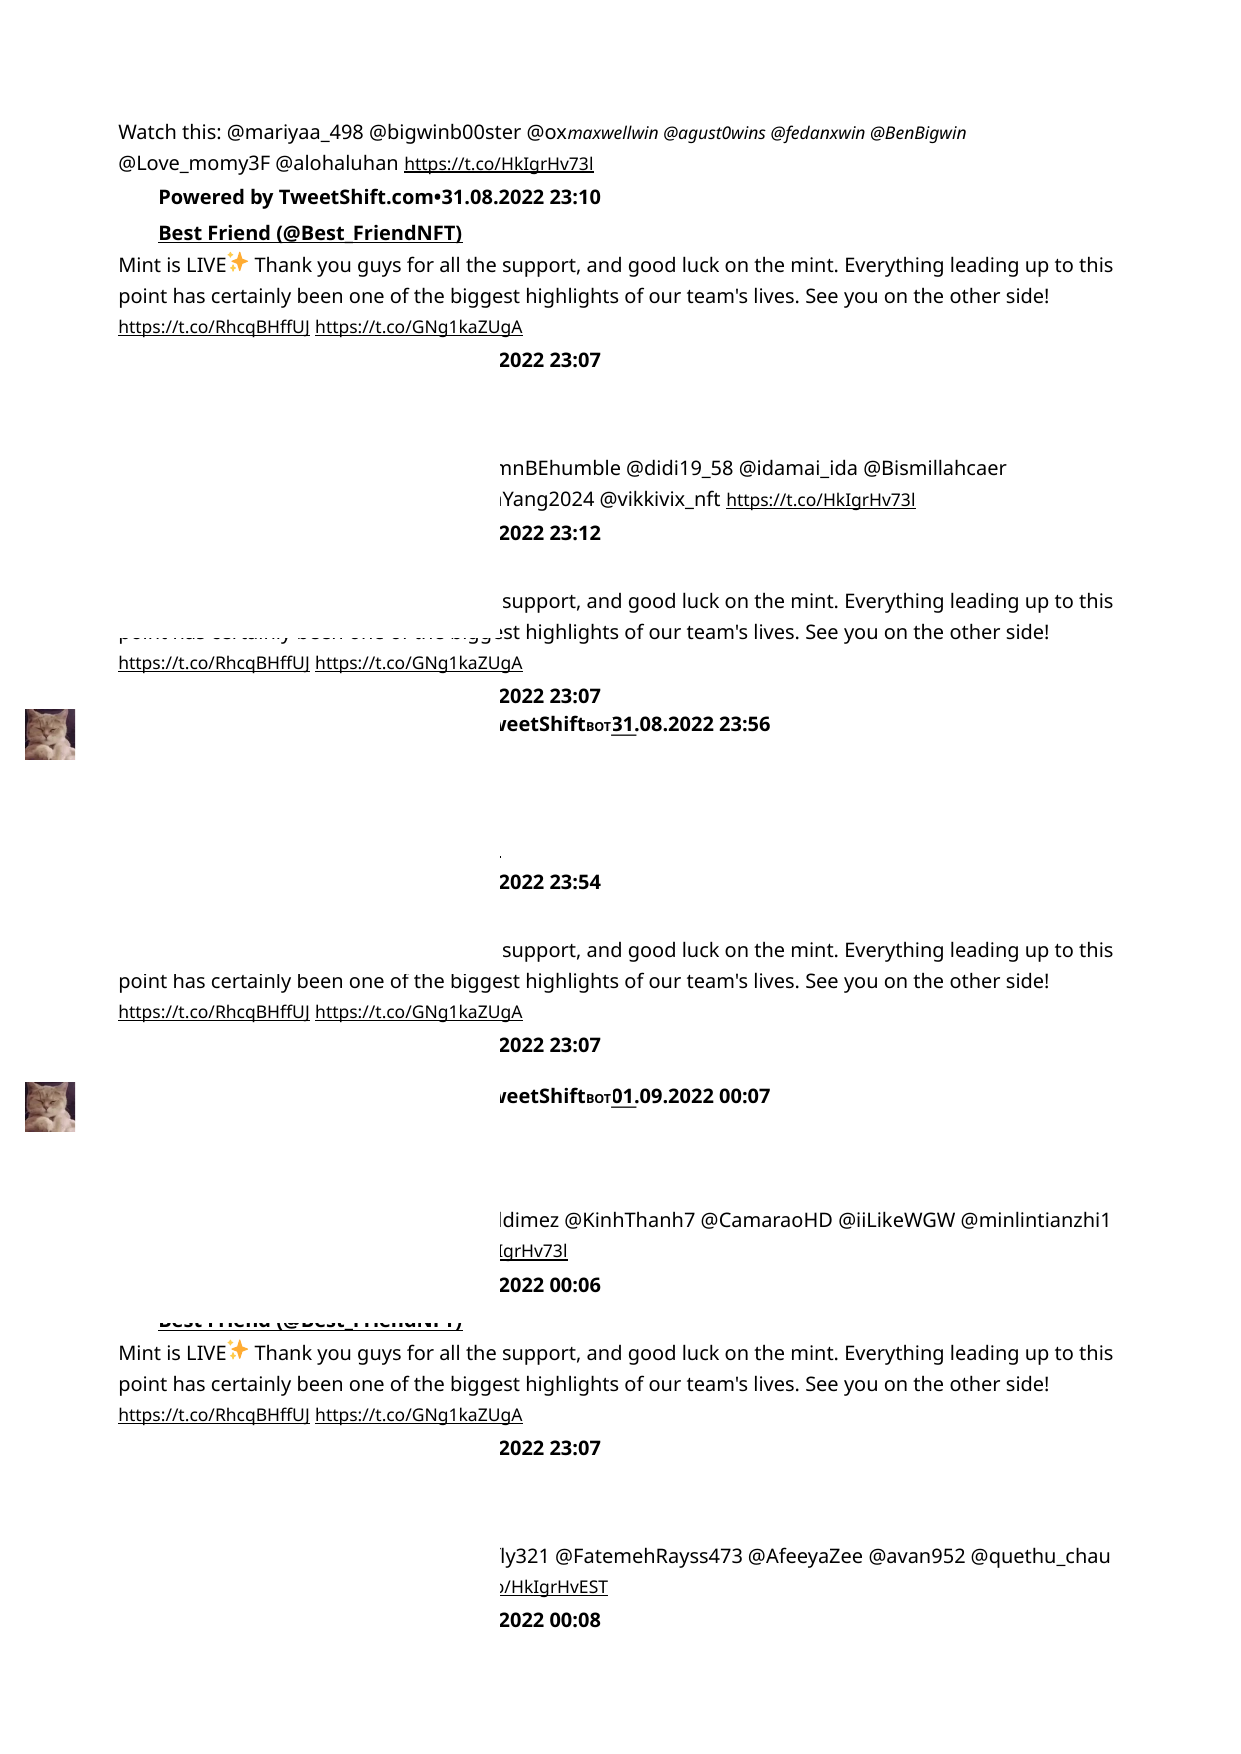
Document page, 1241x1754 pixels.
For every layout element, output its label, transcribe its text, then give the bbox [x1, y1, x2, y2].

list Powered by TweetShift.com•31.08.2022 23:07 [0, 1028, 1117, 1323]
list Powered by TweetShift.com•31.08.2022 23:07 [0, 343, 1117, 638]
list this is amazing wow https://t.co/HkIgrHv73l [500, 833, 1122, 861]
list best team ever @Prakash95291562 @Vafly321 @FatemehRayss473 @AfeeyaZee @avan952 @quethu_chau @Pbuliperryyeth @DaveSuckor https://t.co/HkIgrHvEST [500, 1542, 1122, 1600]
list Powered by TweetShift.com•01.09.2022 00:08 [500, 1603, 1117, 1634]
picture [25, 1082, 75, 1132]
list Best project to ever be in the space @damnBEhumble @didi19_58 @idamai_ida @Bismillahcaer @nftspacelab @TheRealBruzii @ShaunnaYang2024 @vikkivix_nft https://t.co/HkIgrHv73l [500, 454, 1122, 512]
list T GEHRLING (@GehrlingTv) [500, 414, 1122, 450]
list Mint is LIVE Thank you guys for all the support, and good luck on the mint. Everything leading up to this point has certainly been one of the biggest highlights of our team's lives. See you on the other side! https://t.co/RhcqBHffUJ https://t.co/GNg1kaZUgA [118, 1338, 1122, 1427]
picture [25, 709, 75, 760]
subtitle T GEHRLING • TweetShiftBOT01.09.2022 00:07 [500, 1082, 1122, 1109]
list Powered by TweetShift.com•31.08.2022 23:10 [123, 179, 1117, 210]
list 1. September 2022 [500, 1059, 1122, 1079]
list Quoted @Best_FriendNFT ... [500, 1462, 1122, 1491]
list Powered by TweetShift.com•01.09.2022 00:06 [500, 1267, 1117, 1298]
list wow this is amazing @filmschoolband @ldimez @KinhThanh7 @CamaraoHD @iiLikeWGW @minlintianzhi1 @Arcreuses @YanettaTobie https://t.co/HkIgrHv73l [500, 1206, 1122, 1264]
list Best Friend (@Best_FriendNFT) [500, 546, 1122, 582]
subtitle T GEHRLING • TweetShiftBOT31.08.2022 23:56 [500, 710, 1122, 737]
list Powered by TweetShift.com•31.08.2022 23:12 [500, 515, 1117, 546]
list Mint is LIVE Thank you guys for all the support, and good luck on the mint. Everything leading up to this point has certainly been one of the biggest highlights of our team's lives. See you on the other side! https://t.co/RhcqBHffUJ https://t.co/GNg1kaZUgA [118, 586, 1122, 676]
list Mint is LIVE Thank you guys for all the support, and good luck on the mint. Everything leading up to this point has certainly been one of the biggest highlights of our team's lives. See you on the other side! https://t.co/RhcqBHffUJ https://t.co/GNg1kaZUgA [118, 935, 1122, 1024]
list Powered by TweetShift.com•31.08.2022 23:54 [500, 864, 1117, 895]
list Best Friend (@Best_FriendNFT) [118, 210, 1122, 246]
list T GEHRLING (@GehrlingTv) [500, 793, 1122, 829]
list Best Friend (@Best_FriendNFT) [500, 895, 1122, 931]
list T GEHRLING (@GehrlingTv) [500, 1166, 1122, 1202]
list Best Friend (@Best_FriendNFT) [118, 1298, 1122, 1334]
list Quoted @Best_FriendNFT ... [500, 747, 1122, 781]
list Quoted @Best_FriendNFT ... [500, 1119, 1122, 1153]
list Quoted @Best_FriendNFT ... [500, 374, 1122, 403]
list T GEHRLING (@GehrlingTv) [500, 1502, 1122, 1537]
list Mint is LIVE Thank you guys for all the support, and good luck on the mint. Everything leading up to this point has certainly been one of the biggest highlights of our team's lives. See you on the other side! https://t.co/RhcqBHffUJ https://t.co/GNg1kaZUgA [118, 250, 1122, 339]
list Powered by TweetShift.com•31.08.2022 23:07 [0, 1431, 1117, 1726]
list Watch this: @mariyaa_498 @bigwinb00ster @oxmaxwellwin @agust0wins @fedanxwin @BenBigwin @Love_momy3F @alohaluhan https://t.co/HkIgrHv73l [118, 118, 1122, 176]
list Powered by TweetShift.com•31.08.2022 23:07 [0, 679, 1117, 974]
